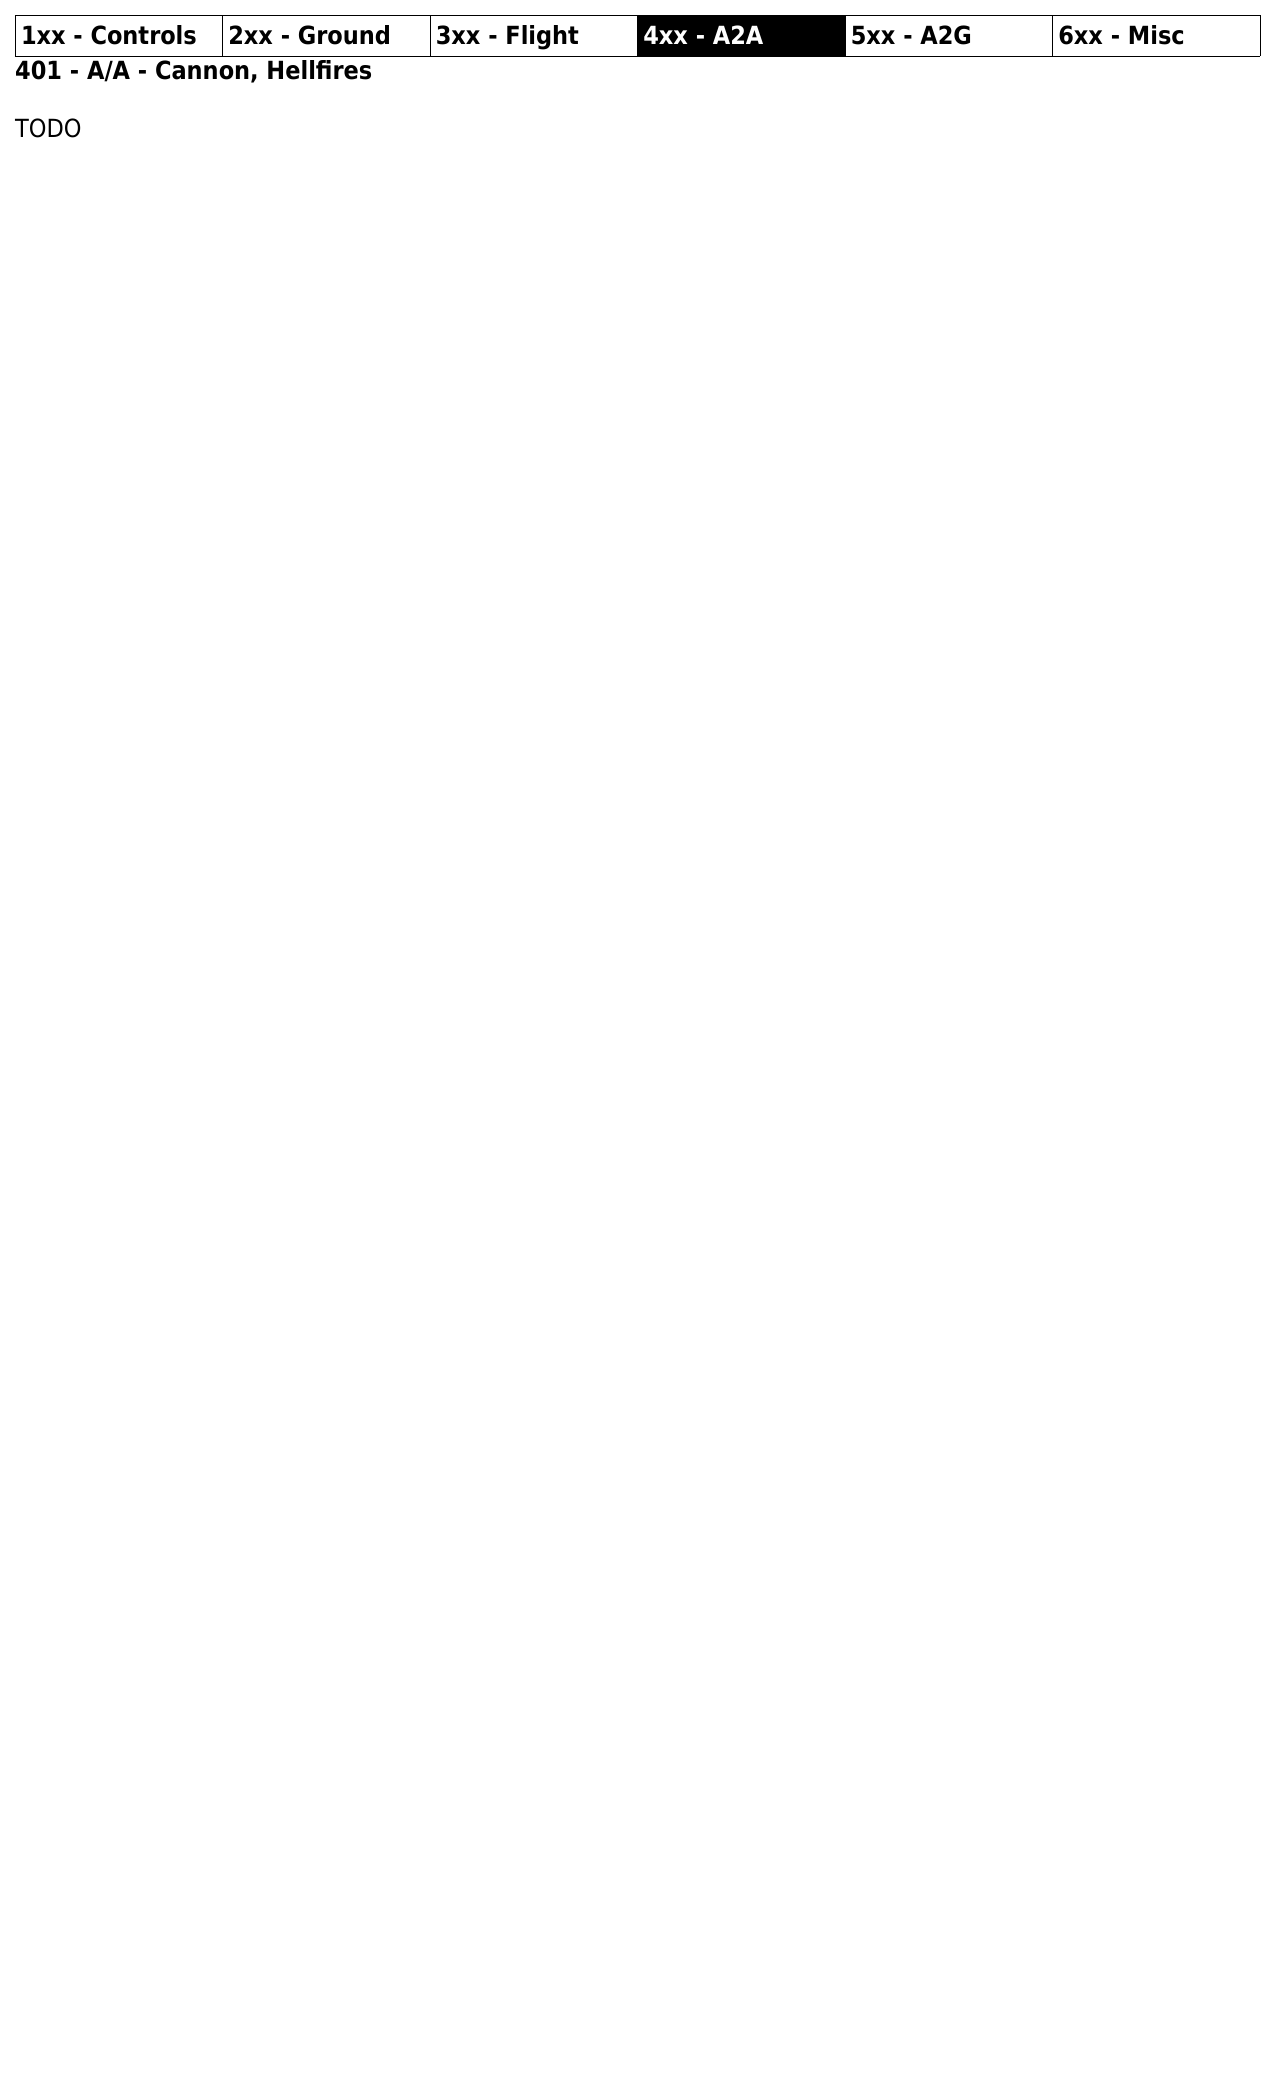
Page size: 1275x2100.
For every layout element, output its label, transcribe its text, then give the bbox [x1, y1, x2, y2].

table_header 4xx - A2A [638, 16, 845, 56]
table_header 6xx - Misc [1053, 16, 1260, 56]
table_header 3xx - Flight [431, 16, 637, 56]
text 401 - A/A - Cannon, Hellfires [15, 57, 1260, 85]
table_header 2xx - Ground [223, 16, 430, 56]
table_header 5xx - A2G [846, 16, 1052, 56]
table_header 1xx - Controls [16, 16, 222, 56]
text TODO [15, 114, 1260, 143]
